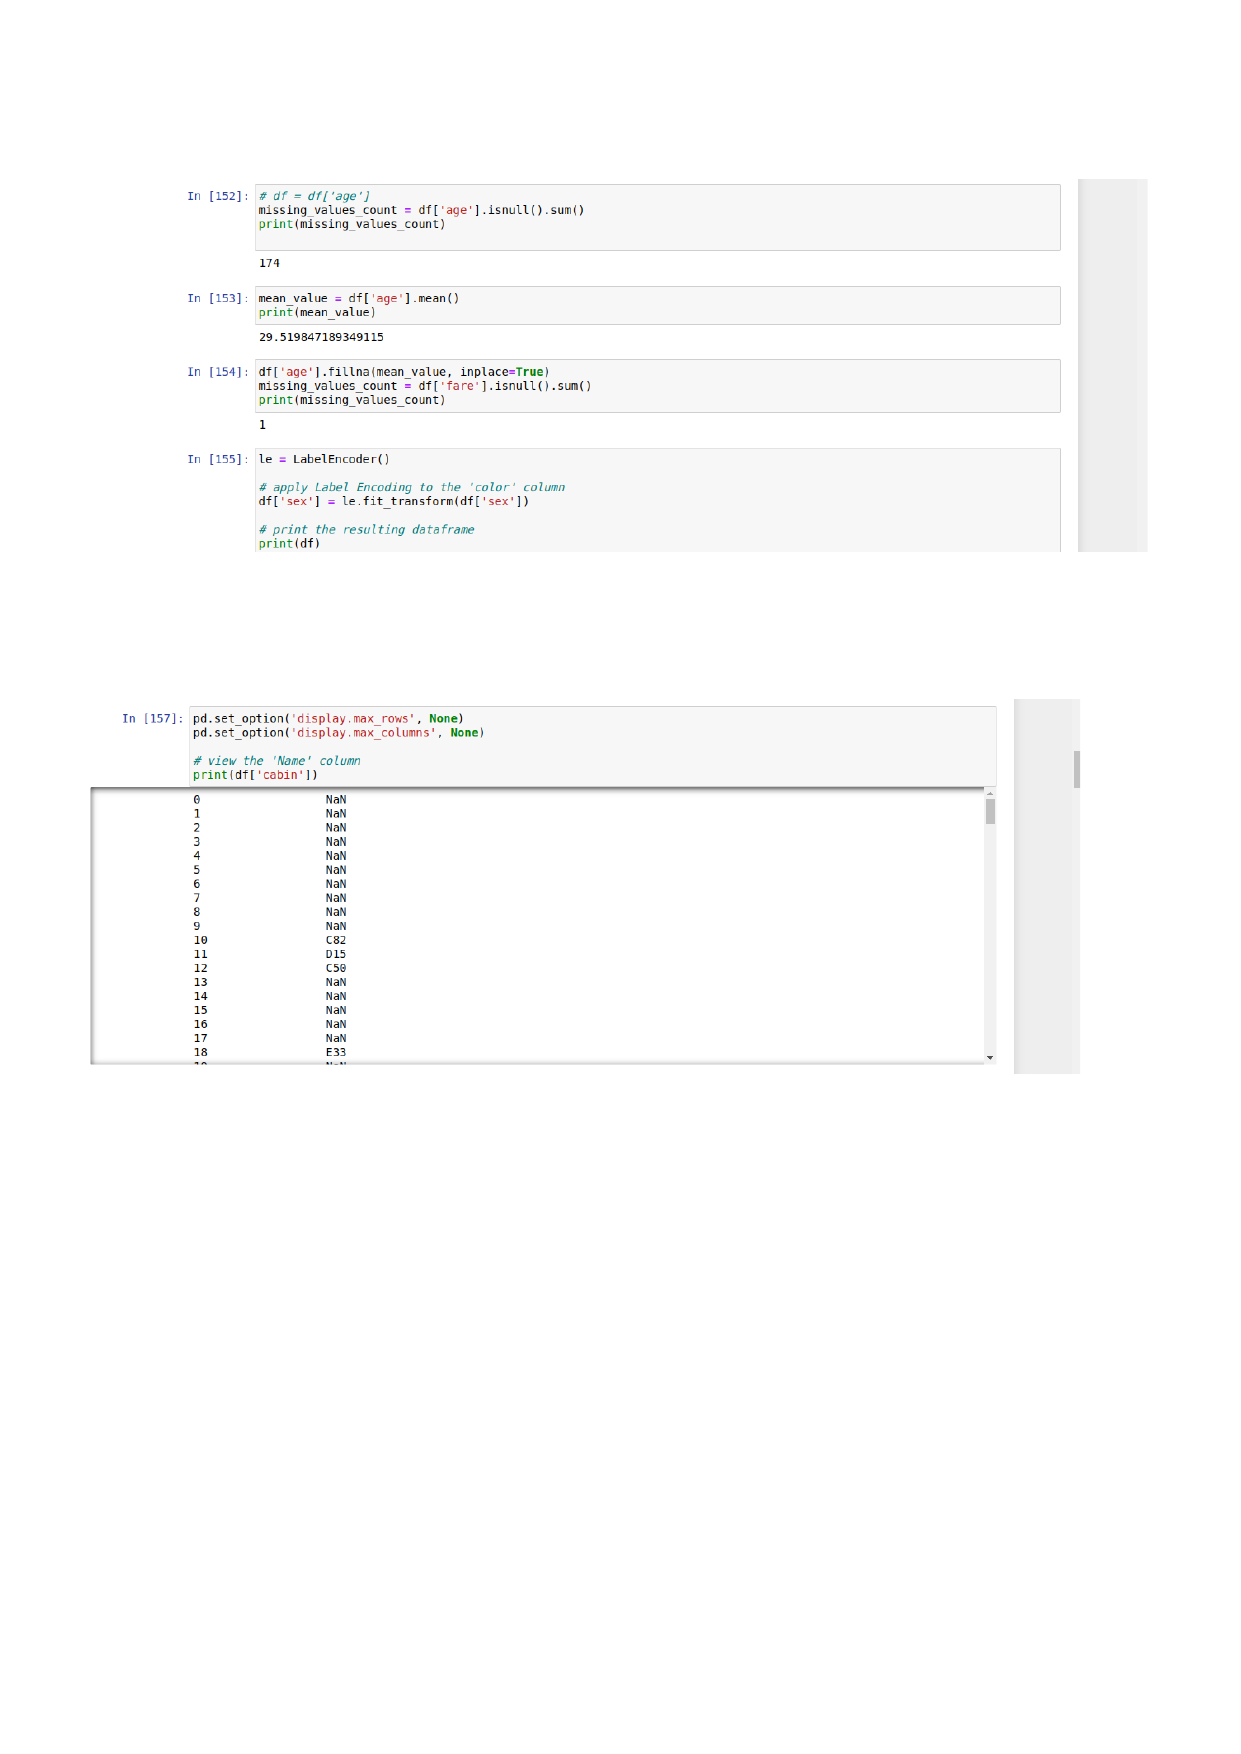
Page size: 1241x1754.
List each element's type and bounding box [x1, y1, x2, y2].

picture [76, 699, 1080, 1074]
picture [143, 179, 1148, 552]
